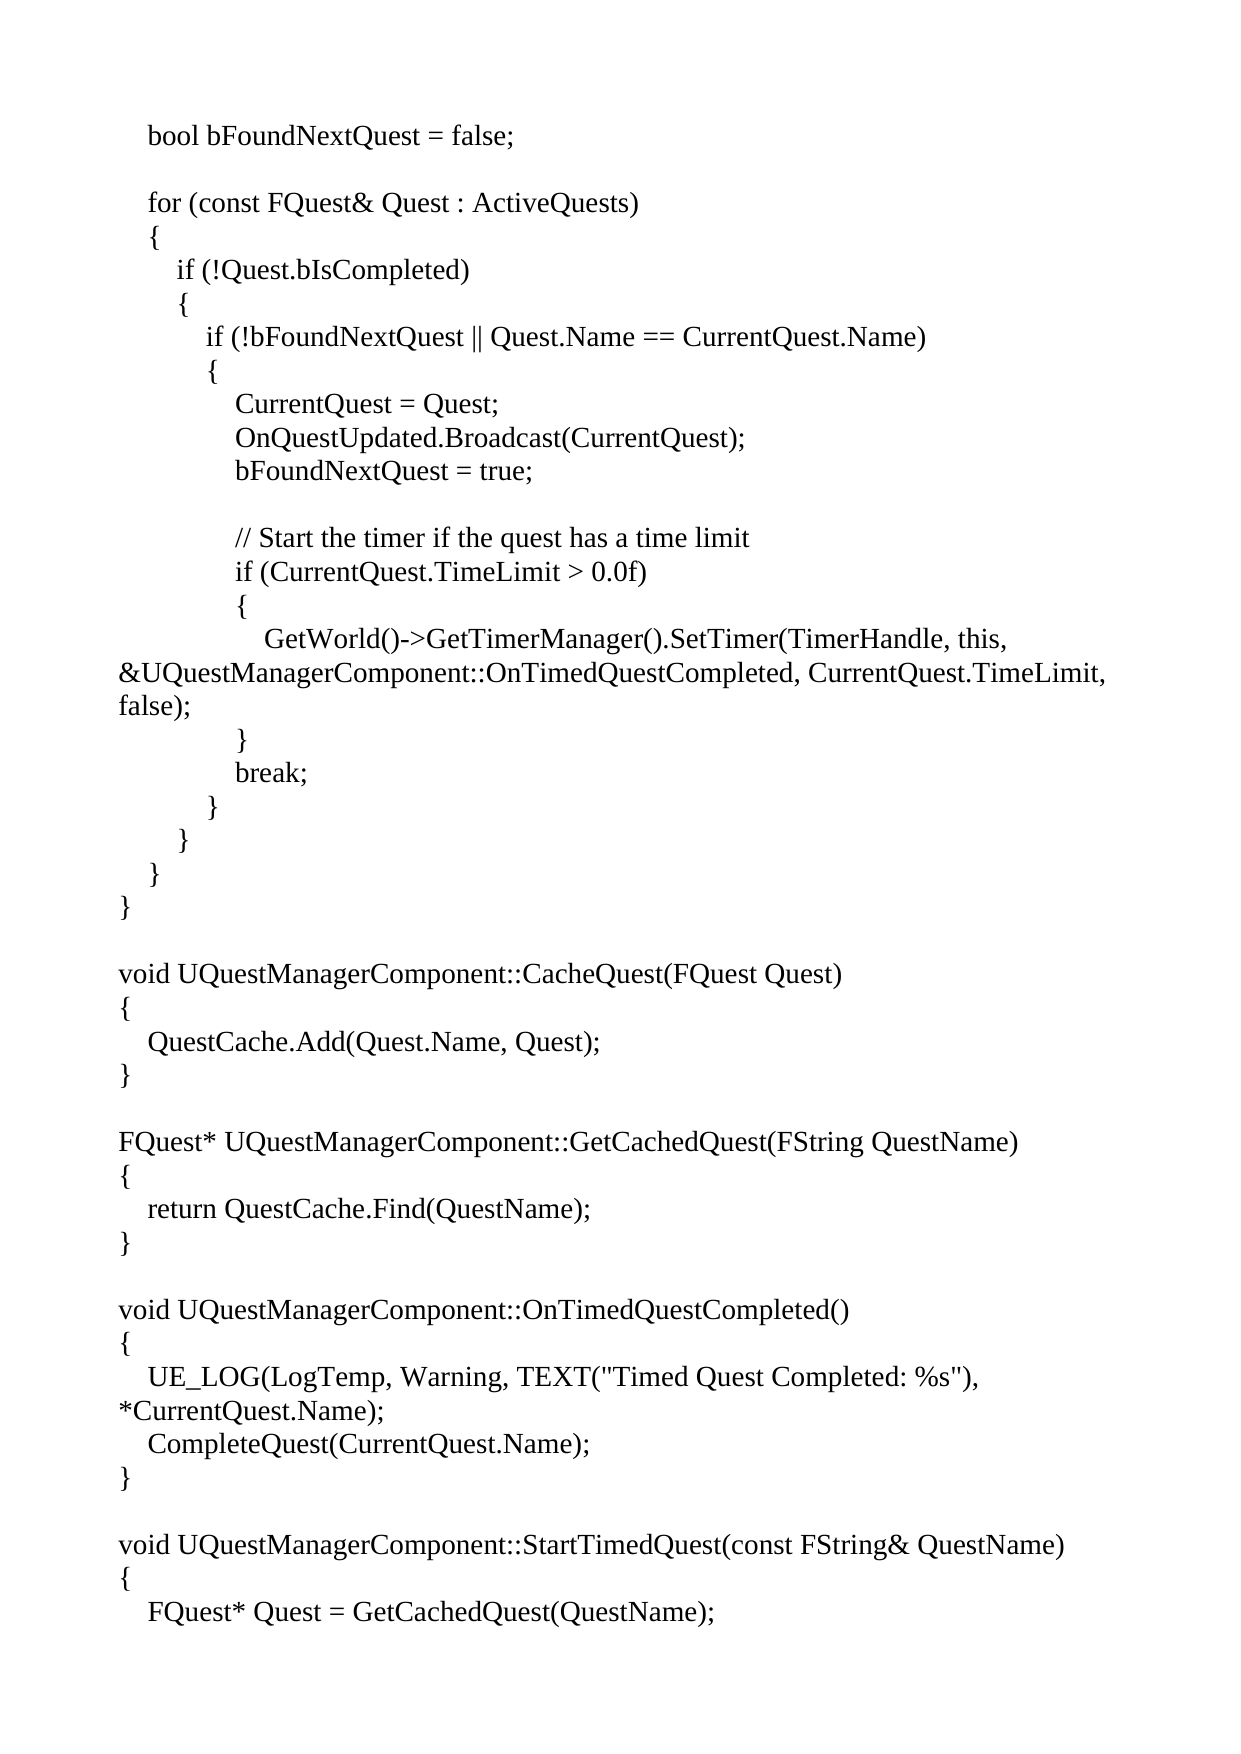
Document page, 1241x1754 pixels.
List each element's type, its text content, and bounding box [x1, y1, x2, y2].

text return QuestCache.Find(QuestName); [118, 1191, 1122, 1225]
text void UQuestManagerComponent::StartTimedQuest(const FString& QuestName) [118, 1527, 1122, 1560]
text } [118, 722, 1122, 755]
text break; [118, 755, 1122, 789]
text GetWorld()->GetTimerManager().SetTimer(TimerHandle, this, &UQuestManagerComponent::OnTimedQuestCompleted, CurrentQuest.TimeLimit, false); [118, 621, 1122, 722]
text } [118, 1460, 1122, 1493]
text void UQuestManagerComponent::CacheQuest(FQuest Quest) [118, 957, 1122, 990]
text // Start the timer if the quest has a time limit [118, 521, 1122, 554]
text } [118, 789, 1122, 822]
text } [118, 1225, 1122, 1258]
text if (CurrentQuest.TimeLimit > 0.0f) [118, 554, 1122, 588]
text if (!Quest.bIsCompleted) [118, 252, 1122, 286]
text { [118, 1560, 1122, 1594]
text { [118, 990, 1122, 1024]
text { [118, 1326, 1122, 1359]
text { [118, 353, 1122, 386]
text void UQuestManagerComponent::OnTimedQuestCompleted() [118, 1292, 1122, 1326]
text for (const FQuest& Quest : ActiveQuests) [118, 185, 1122, 219]
text UE_LOG(LogTemp, Warning, TEXT("Timed Quest Completed: %s"), *CurrentQuest.Name); [118, 1359, 1122, 1426]
text } [118, 822, 1122, 856]
text { [118, 286, 1122, 319]
text { [118, 588, 1122, 621]
text { [118, 219, 1122, 252]
text } [118, 1057, 1122, 1091]
text if (!bFoundNextQuest || Quest.Name == CurrentQuest.Name) [118, 319, 1122, 353]
text QuestCache.Add(Quest.Name, Quest); [118, 1024, 1122, 1057]
text FQuest* Quest = GetCachedQuest(QuestName); [118, 1594, 1122, 1627]
text bool bFoundNextQuest = false; [118, 118, 1122, 152]
text OnQuestUpdated.Broadcast(CurrentQuest); [118, 420, 1122, 453]
text { [118, 1158, 1122, 1191]
text } [118, 856, 1122, 889]
text } [118, 889, 1122, 923]
text CompleteQuest(CurrentQuest.Name); [118, 1426, 1122, 1460]
text bFoundNextQuest = true; [118, 453, 1122, 487]
text CurrentQuest = Quest; [118, 386, 1122, 420]
text FQuest* UQuestManagerComponent::GetCachedQuest(FString QuestName) [118, 1124, 1122, 1158]
